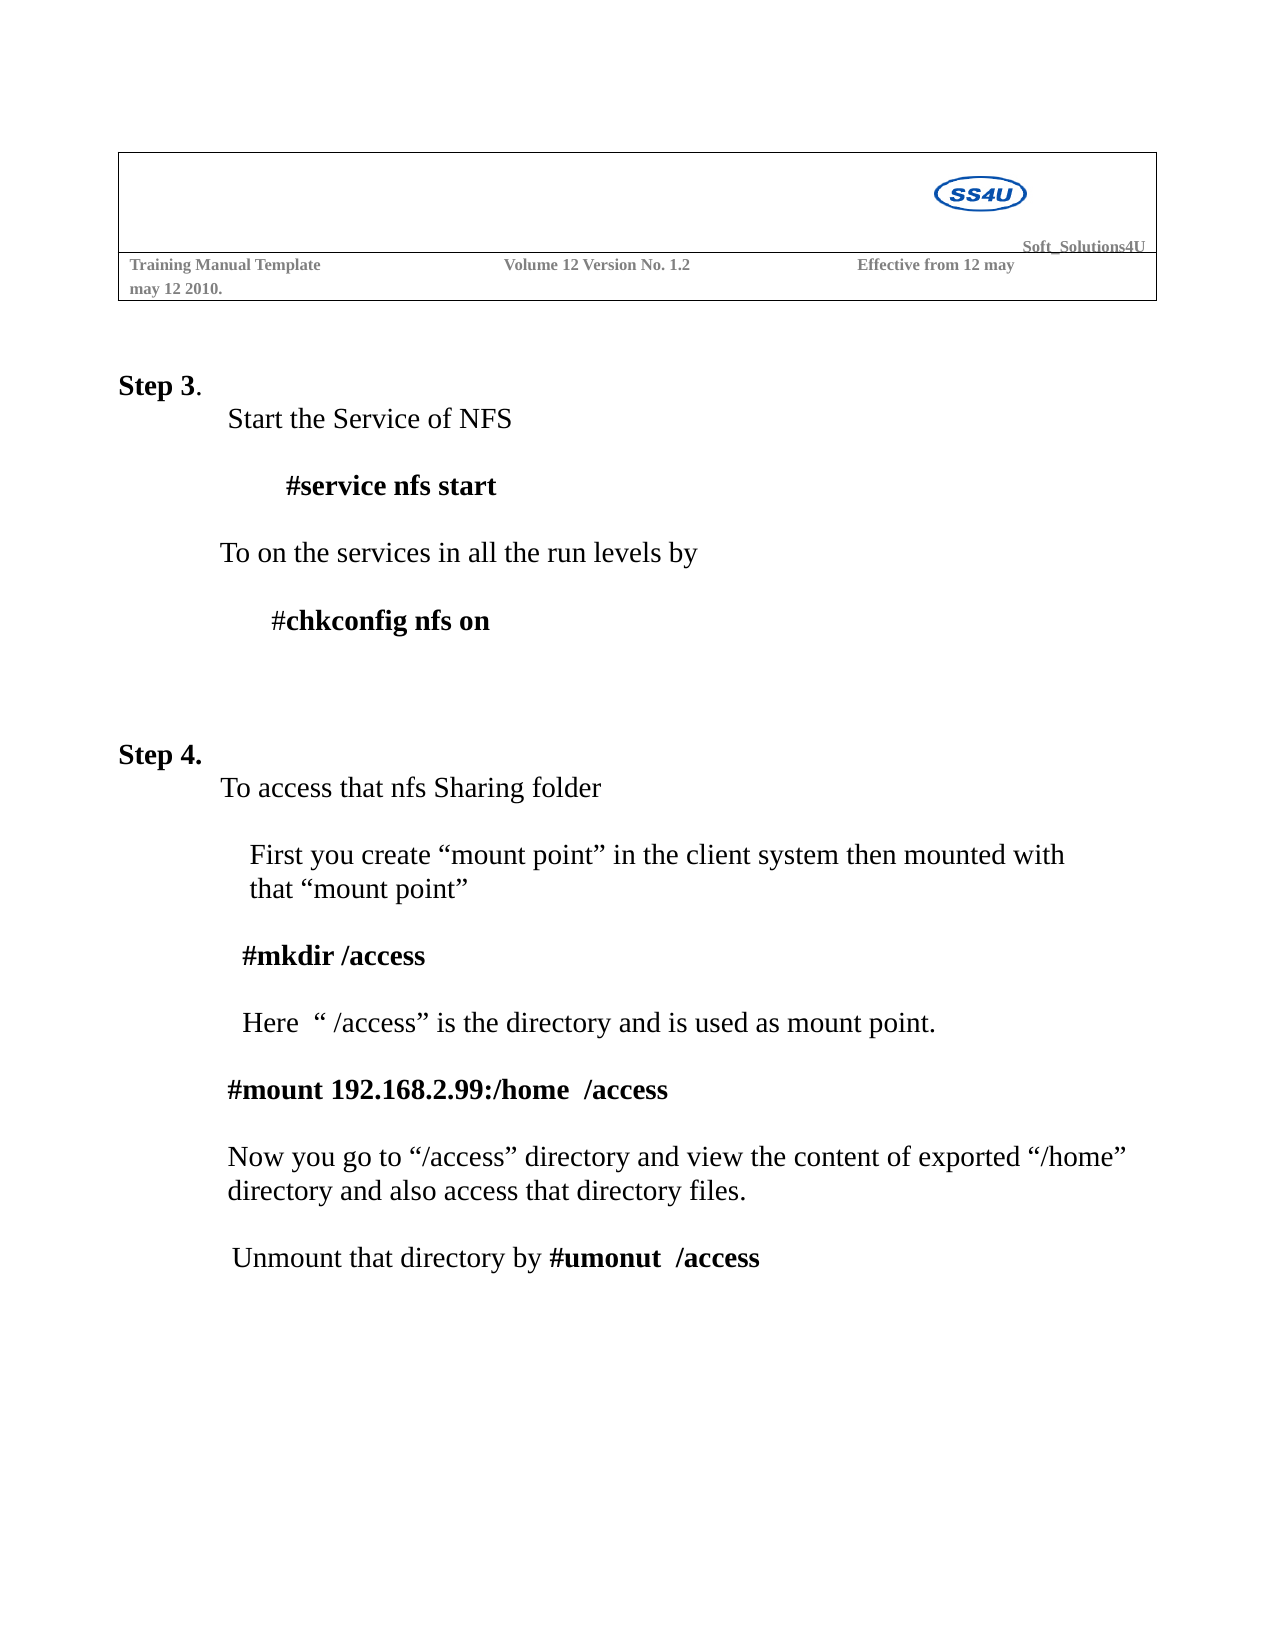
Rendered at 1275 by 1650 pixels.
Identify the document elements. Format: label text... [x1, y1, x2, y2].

text Here “ /access” is the directory and is used as mount point. [118, 1005, 1157, 1039]
text directory and also access that directory files. [118, 1173, 1157, 1206]
text #mkdir /access [118, 938, 1157, 972]
table_cell Training Manual Template Volume 12 Version No. 1.2 Effective from 12 may may 12 2010. [119, 253, 1156, 300]
text #mount 192.168.2.99:/home /access [118, 1072, 1157, 1106]
text that “mount point” [118, 871, 1157, 904]
text First you create “mount point” in the client system then mounted with [118, 837, 1157, 871]
text To access that nfs Sharing folder [118, 770, 1157, 804]
text Now you go to “/access” directory and view the content of exported “/home” [118, 1139, 1157, 1173]
table_header Soft_Solutions4U Quality System Procedure [119, 153, 1156, 252]
text Unmount that directory by #umonut /access [118, 1240, 1157, 1273]
text Step 3. [118, 368, 1157, 401]
text #service nfs start [118, 468, 1157, 502]
text Step 4. [118, 737, 1157, 770]
text #chkconfig nfs on [118, 603, 1157, 636]
picture [925, 174, 1117, 212]
text To on the services in all the run levels by [118, 536, 1157, 569]
text Start the Service of NFS [118, 401, 1157, 435]
